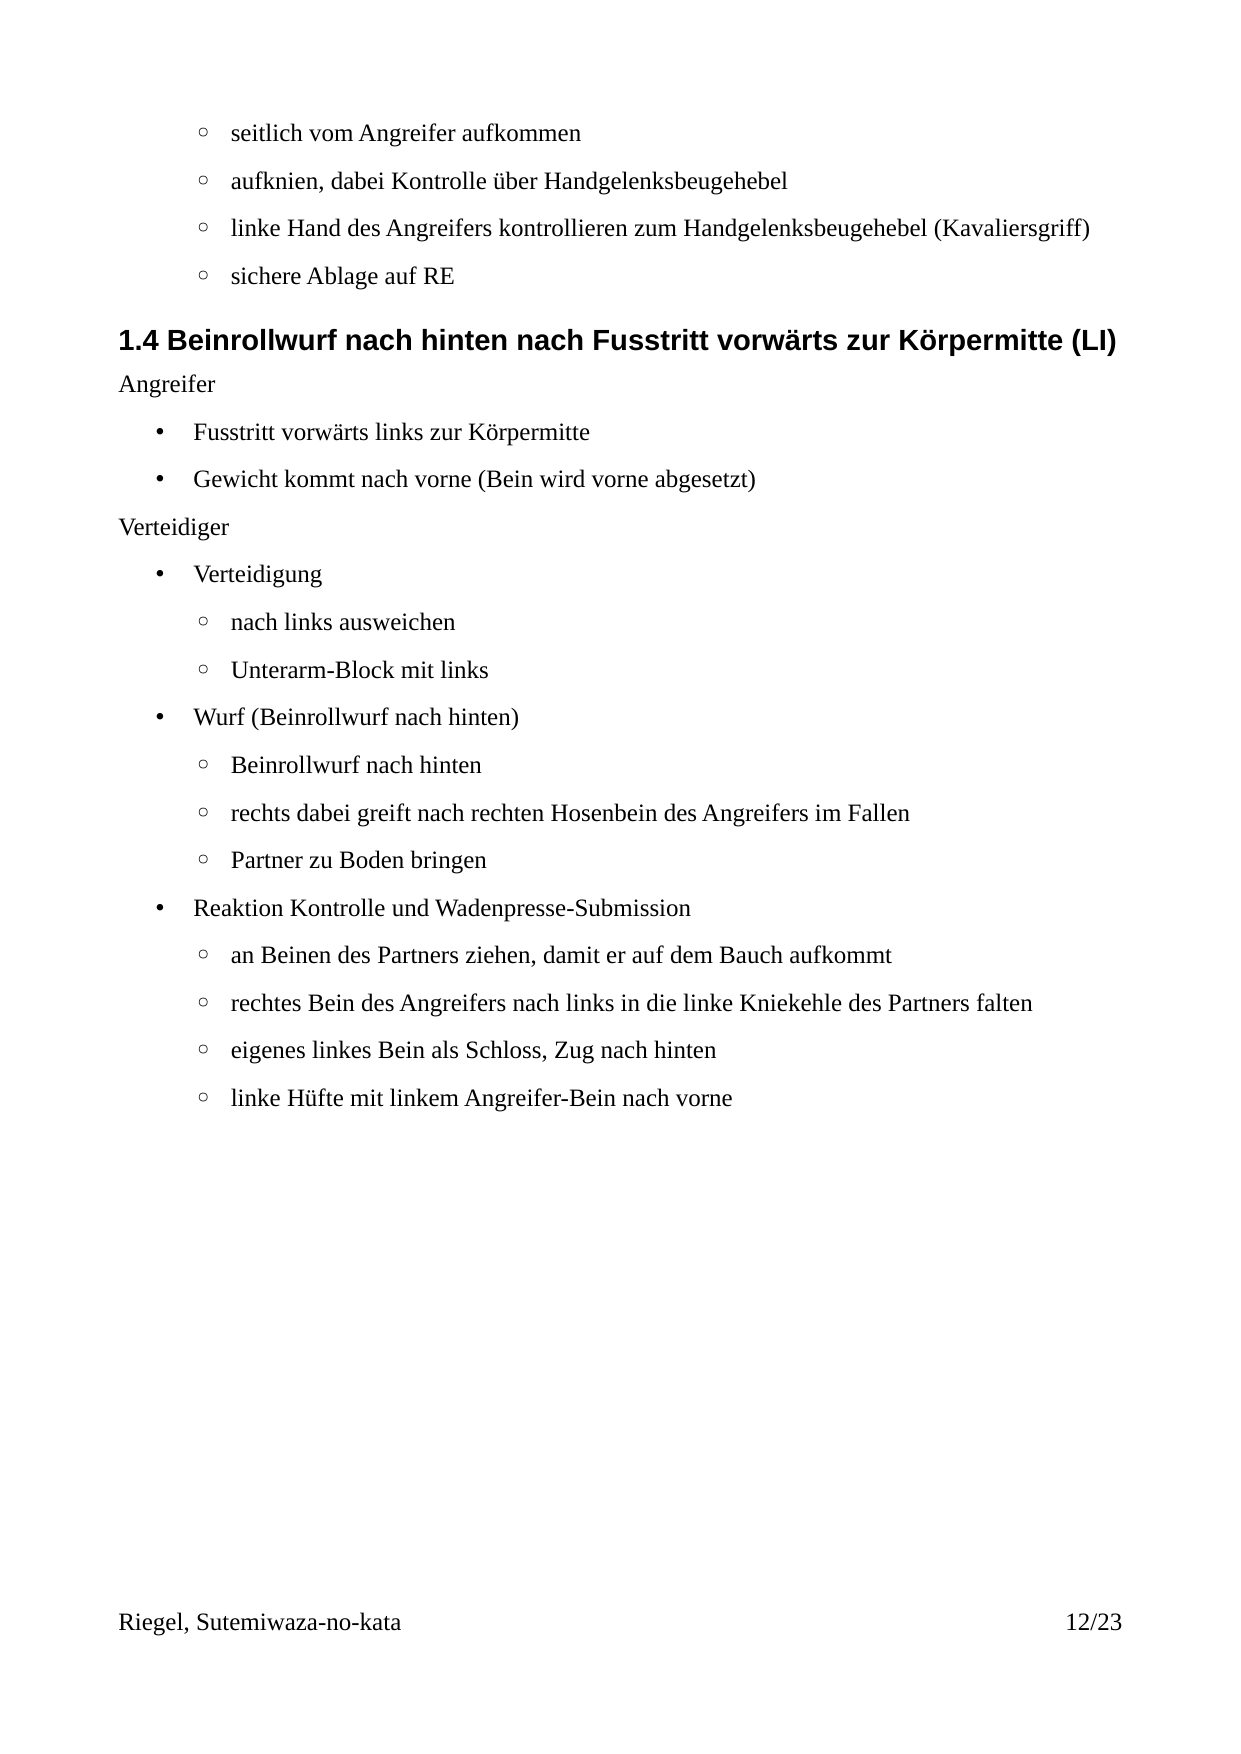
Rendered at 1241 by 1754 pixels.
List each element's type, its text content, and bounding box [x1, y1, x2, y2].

list seitlich vom Angreifer aufkommen [193, 118, 1122, 147]
list sichere Ablage auf RE [193, 261, 1122, 290]
list Gewicht kommt nach vorne (Bein wird vorne abgesetzt) [156, 464, 1122, 493]
list Reaktion Kontrolle und Wadenpresse-Submission [156, 893, 1122, 922]
list Beinrollwurf nach hinten [193, 750, 1122, 779]
list linke Hüfte mit linkem Angreifer-Bein nach vorne [193, 1083, 1122, 1112]
list eigenes linkes Bein als Schloss, Zug nach hinten [193, 1036, 1122, 1064]
list nach links ausweichen [193, 607, 1122, 636]
text Angreifer [118, 369, 1122, 398]
list Unterarm-Block mit links [193, 655, 1122, 683]
text Verteidiger [118, 512, 1122, 541]
subtitle 1.4 Beinrollwurf nach hinten nach Fusstritt vorwärts zur Körpermitte (LI) [118, 323, 1122, 357]
list Wurf (Beinrollwurf nach hinten) [156, 702, 1122, 731]
list aufknien, dabei Kontrolle über Handgelenksbeugehebel [193, 166, 1122, 194]
list rechts dabei greift nach rechten Hosenbein des Angreifers im Fallen [193, 798, 1122, 826]
list rechtes Bein des Angreifers nach links in die linke Kniekehle des Partners falten [193, 988, 1122, 1017]
list an Beinen des Partners ziehen, damit er auf dem Bauch aufkommt [193, 940, 1122, 969]
list Partner zu Boden bringen [193, 845, 1122, 874]
list Verteidigung [156, 559, 1122, 588]
list Fusstritt vorwärts links zur Körpermitte [156, 417, 1122, 446]
list linke Hand des Angreifers kontrollieren zum Handgelenksbeugehebel (Kavaliersgriff) [193, 213, 1122, 242]
